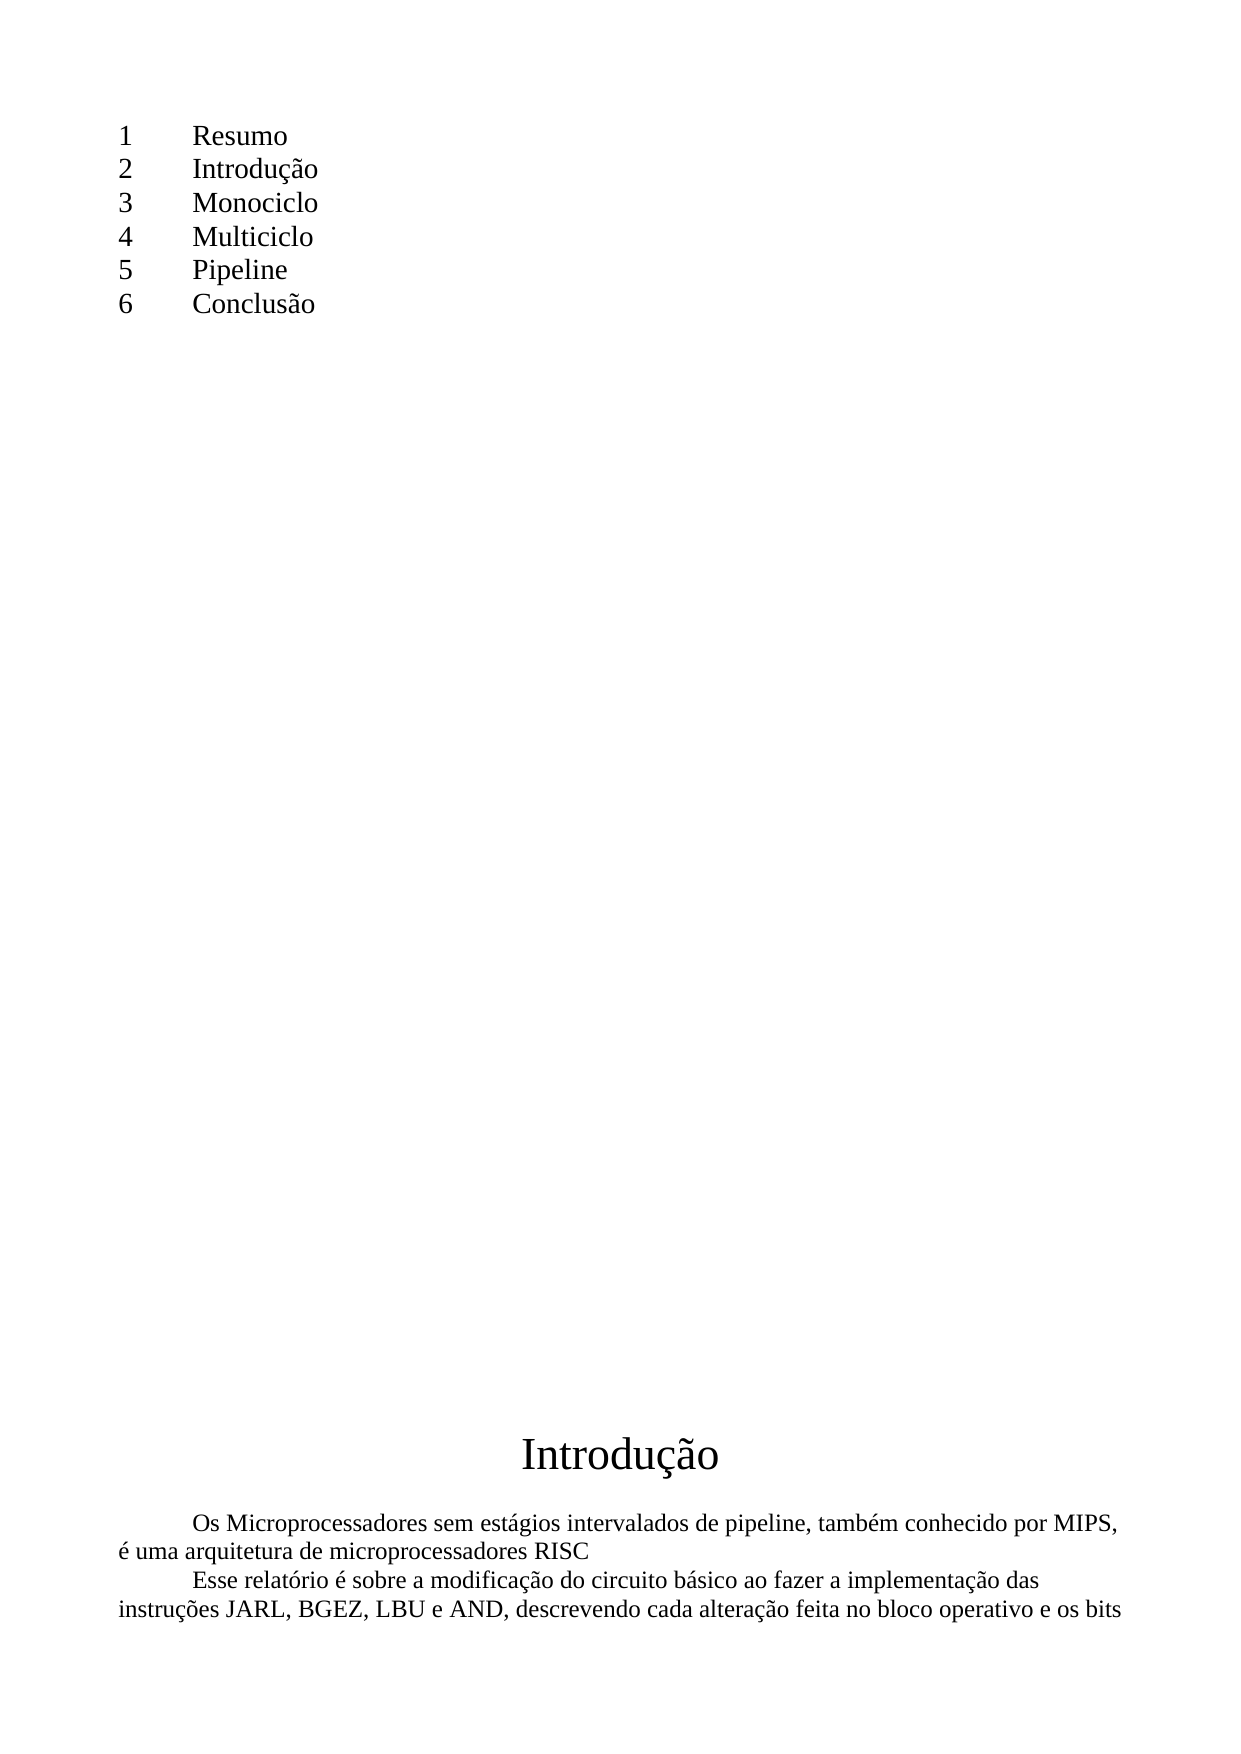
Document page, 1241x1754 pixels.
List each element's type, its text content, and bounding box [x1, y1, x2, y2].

text 4 Multiciclo [118, 219, 1122, 252]
text 3 Monociclo [118, 185, 1122, 219]
text 1 Resumo [118, 118, 1122, 152]
text 5 Pipeline [118, 252, 1122, 286]
text 2 Introdução [118, 152, 1122, 185]
text Introdução [118, 1426, 1122, 1479]
text 6 Conclusão [118, 286, 1122, 319]
text Os Microprocessadores sem estágios intervalados de pipeline, também conhecido por MIPS, é uma arquitetura de microprocessadores RISC [118, 1508, 1122, 1565]
text Esse relatório é sobre a modificação do circuito básico ao fazer a implementação das instruções JARL, BGEZ, LBU e AND, descrevendo cada alteração feita no bloco operativo e os bits [118, 1565, 1122, 1623]
